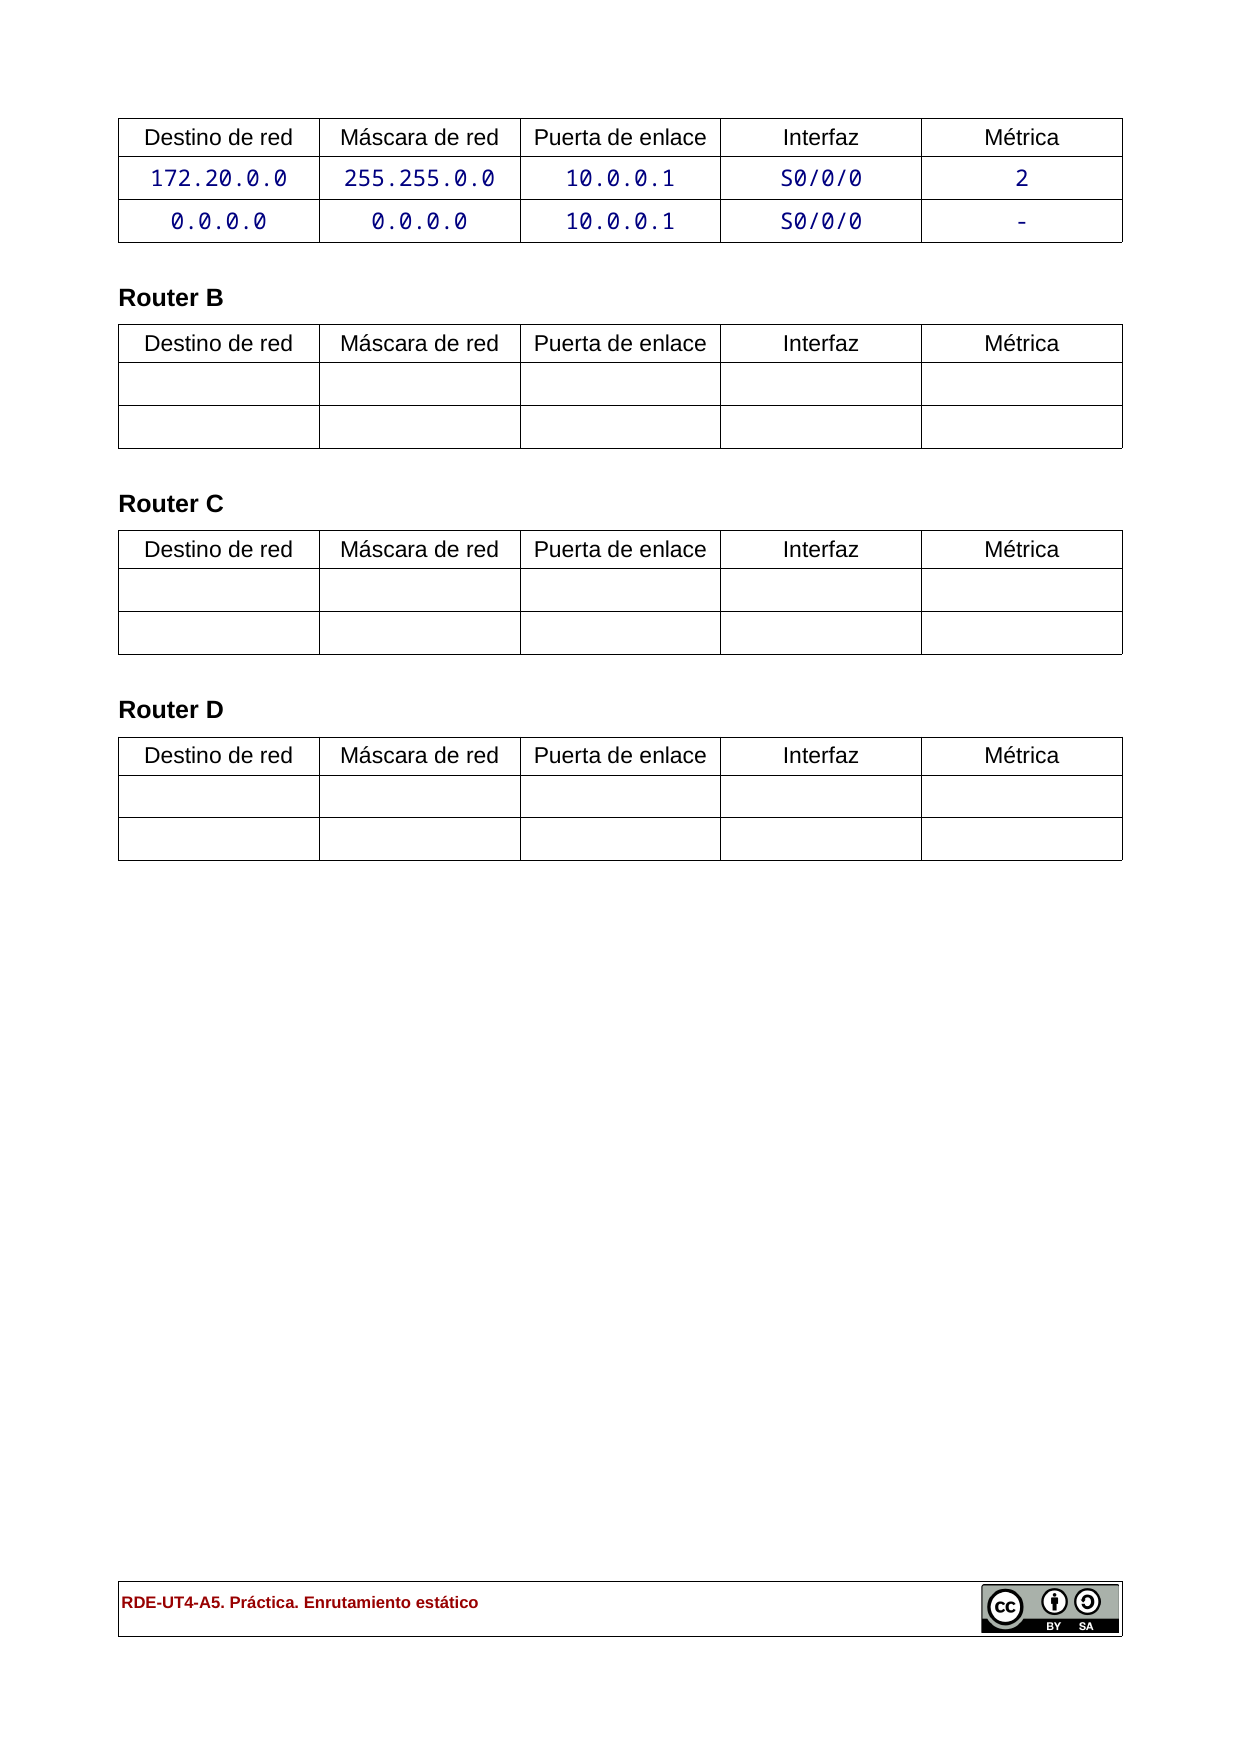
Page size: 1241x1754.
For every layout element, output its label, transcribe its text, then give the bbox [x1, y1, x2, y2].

table_cell 0.0.0.0 [119, 200, 319, 242]
table_header Puerta de enlace [521, 531, 720, 568]
table_header Puerta de enlace [521, 325, 720, 362]
table_header Destino de red [119, 531, 319, 568]
table_cell 10.0.0.1 [521, 200, 720, 242]
table_header Destino de red [119, 325, 319, 362]
table_cell [721, 406, 921, 448]
table_header Interfaz [721, 738, 921, 774]
table_cell [721, 818, 921, 860]
table_cell 10.0.0.1 [521, 157, 720, 199]
table_cell [521, 569, 720, 611]
table_cell [320, 818, 520, 860]
table_cell [521, 406, 720, 448]
table_cell [721, 569, 921, 611]
table_cell 172.20.0.0 [119, 157, 319, 199]
table_cell [922, 406, 1122, 448]
table_cell S0/0/0 [721, 157, 921, 199]
table_cell [721, 612, 921, 654]
table_header Métrica [922, 738, 1122, 774]
table_cell [521, 363, 720, 405]
table_cell S0/0/0 [721, 200, 921, 242]
table_header Destino de red [119, 738, 319, 774]
table_header Máscara de red [320, 738, 520, 774]
table_cell [521, 818, 720, 860]
table_cell [721, 363, 921, 405]
table_cell [119, 569, 319, 611]
picture [981, 1584, 1119, 1633]
table_header Métrica [922, 119, 1122, 156]
table_cell [922, 818, 1122, 860]
text Router B [118, 283, 1122, 312]
table_cell - [922, 200, 1122, 242]
table_header Métrica [922, 325, 1122, 362]
table_cell [119, 818, 319, 860]
table_header Máscara de red [320, 119, 520, 156]
table_cell [721, 776, 921, 817]
table_header Interfaz [721, 531, 921, 568]
table_cell [320, 569, 520, 611]
table_cell [320, 363, 520, 405]
table_header Puerta de enlace [521, 119, 720, 156]
table_header Interfaz [721, 119, 921, 156]
table_cell [119, 612, 319, 654]
table_cell [320, 776, 520, 817]
table_cell [922, 363, 1122, 405]
table_header Puerta de enlace [521, 738, 720, 774]
table_cell [119, 363, 319, 405]
text Router C [118, 489, 1122, 518]
table_cell [119, 406, 319, 448]
table_cell [521, 612, 720, 654]
table_cell 2 [922, 157, 1122, 199]
table_cell [922, 776, 1122, 817]
table_header Destino de red [119, 119, 319, 156]
table_cell 255.255.0.0 [320, 157, 520, 199]
table_cell [922, 569, 1122, 611]
table_cell [320, 406, 520, 448]
text Router D [118, 695, 1122, 724]
table_cell 0.0.0.0 [320, 200, 520, 242]
table_cell [521, 776, 720, 817]
table_header Máscara de red [320, 325, 520, 362]
table_header Interfaz [721, 325, 921, 362]
table_cell [119, 776, 319, 817]
table_header Máscara de red [320, 531, 520, 568]
table_header Métrica [922, 531, 1122, 568]
table_cell [922, 612, 1122, 654]
table_cell [320, 612, 520, 654]
